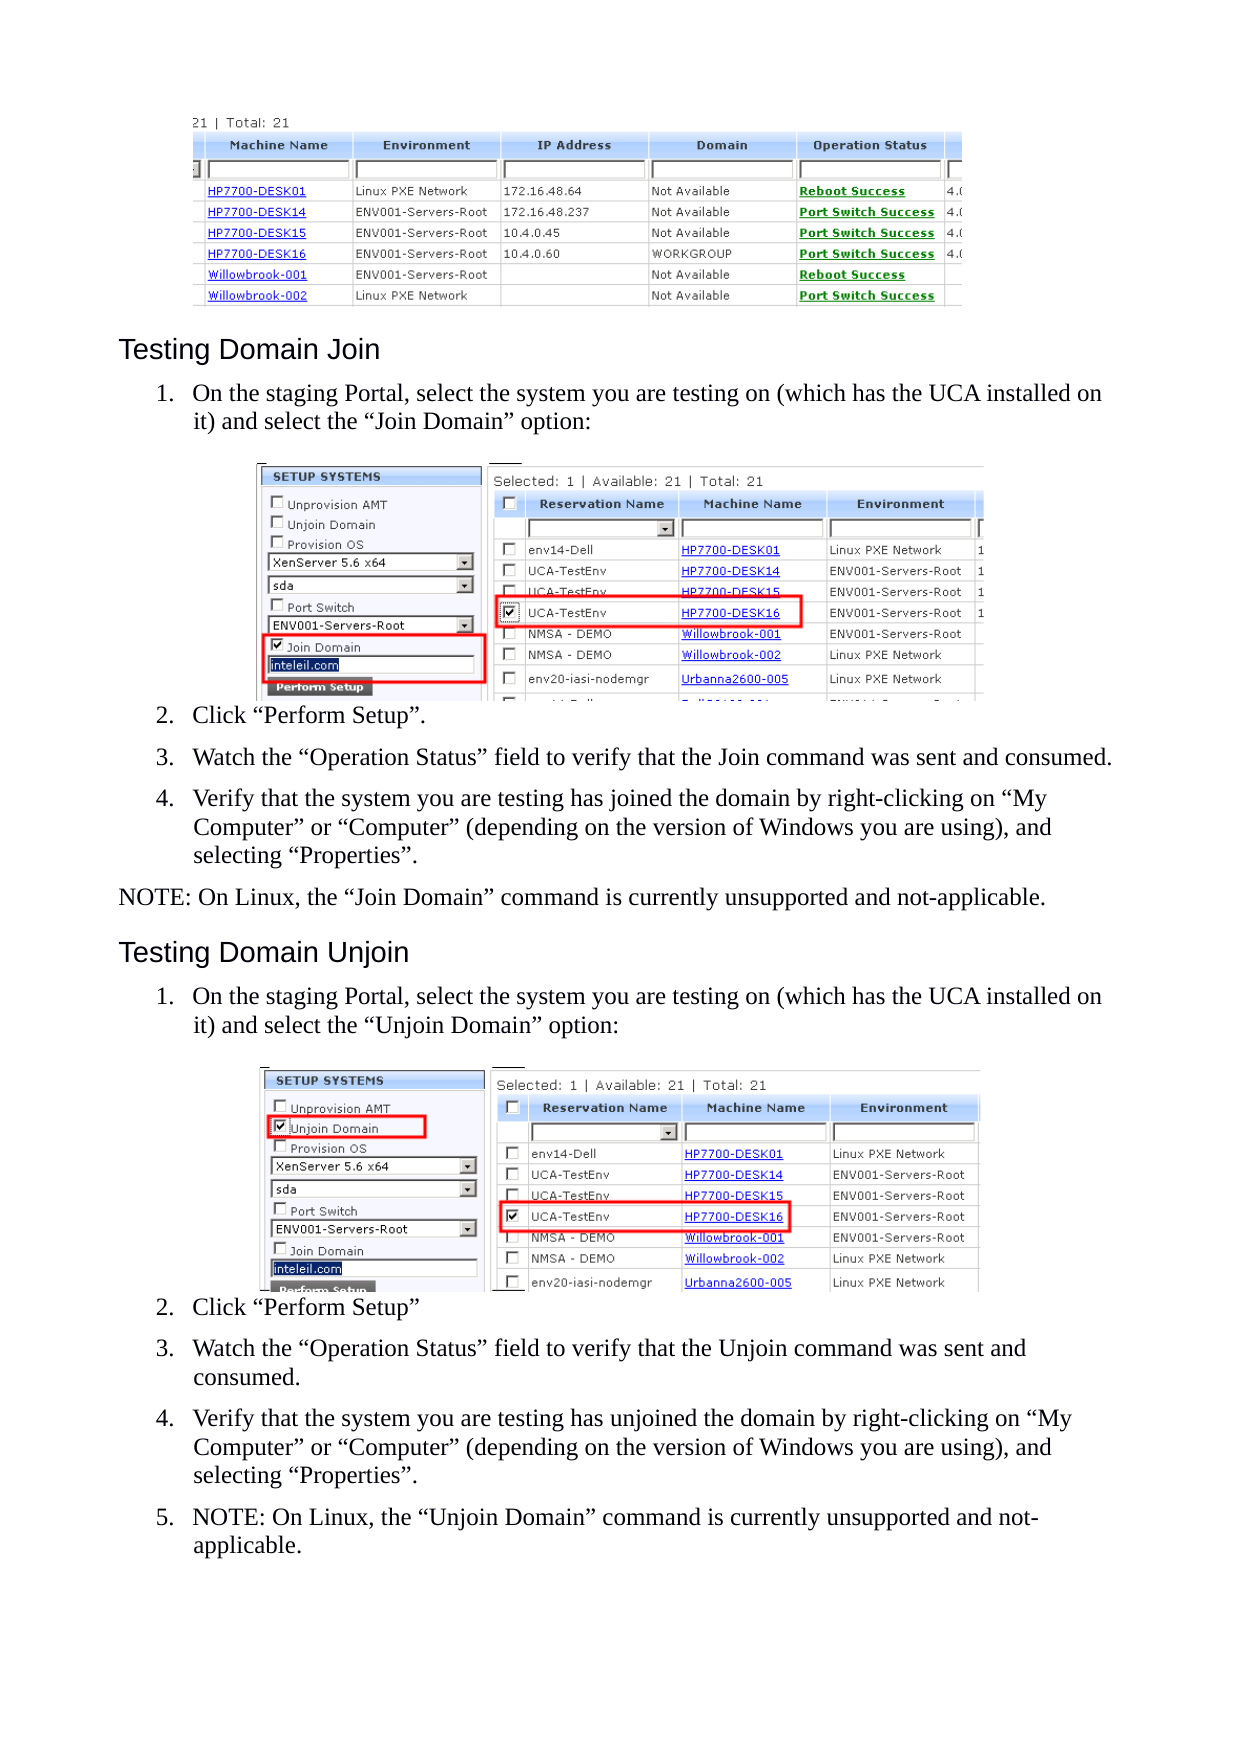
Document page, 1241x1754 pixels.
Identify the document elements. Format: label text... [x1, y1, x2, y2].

text NOTE: On Linux, the “Join Domain” command is currently unsupported and not-applicable. [118, 882, 1122, 910]
list NOTE: On Linux, the “Unjoin Domain” command is currently unsupported and not-applicable. [156, 1502, 1122, 1559]
subtitle Testing Domain Unjoin [118, 935, 1122, 969]
list Click “Perform Setup”. [156, 476, 1122, 729]
list [962, 118, 1122, 307]
picture [256, 463, 984, 701]
list On the staging Portal, select the system you are testing on (which has the UCA installed on it) and select the “Join Domain” option: [156, 378, 1122, 464]
picture [259, 1067, 981, 1292]
list Click “Perform Setup” [156, 1080, 1122, 1320]
list [156, 118, 193, 307]
subtitle Testing Domain Join [118, 332, 1122, 365]
list Watch the “Operation Status” field to verify that the Unjoin command was sent and consumed. [156, 1333, 1122, 1390]
list Verify that the system you are testing has joined the domain by right-clicking on “My Computer” or “Computer” (depending on the version of Windows you are using), and selecting “Properties”. [156, 783, 1122, 869]
picture [193, 118, 962, 307]
list On the staging Portal, select the system you are testing on (which has the UCA installed on it) and select the “Unjoin Domain” option: [156, 981, 1122, 1068]
list Verify that the system you are testing has unjoined the domain by right-clicking on “My Computer” or “Computer” (depending on the version of Windows you are using), and selecting “Properties”. [156, 1403, 1122, 1489]
list Watch the “Operation Status” field to verify that the Join command was sent and consumed. [156, 742, 1122, 770]
